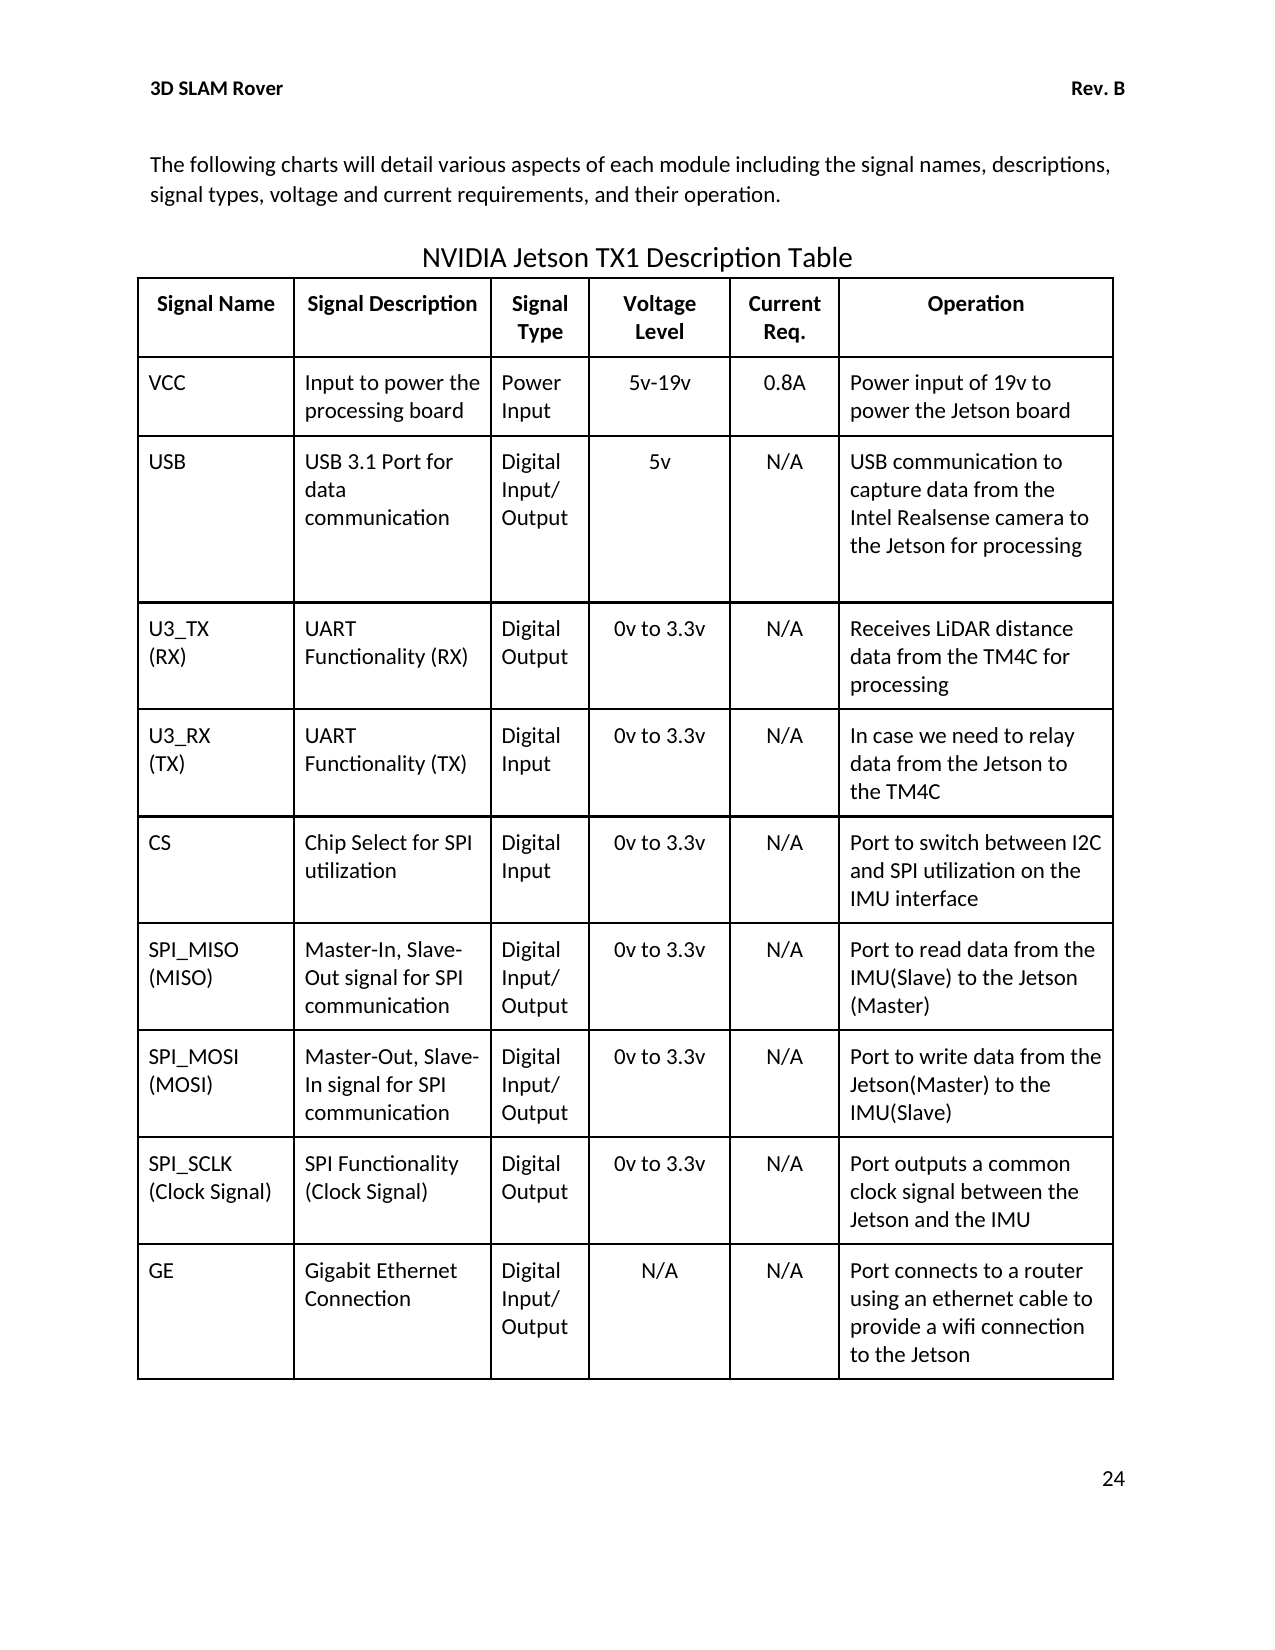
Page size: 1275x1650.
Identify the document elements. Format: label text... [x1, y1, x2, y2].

table_cell N/A [731, 1138, 838, 1243]
table_cell SPI_MOSI (MOSI) [139, 1031, 293, 1136]
table_cell CS [139, 818, 293, 922]
text The following charts will detail various aspects of each module including the signal names, descriptions, signal types, voltage and current requirements, and their operation. [150, 150, 1125, 208]
table_cell GE [139, 1245, 293, 1378]
table_cell N/A [731, 924, 838, 1029]
table_cell Port to switch between I2C and SPI utilization on the IMU interface [840, 818, 1112, 922]
table_cell 0v to 3.3v [590, 1031, 729, 1136]
table_header Operation [840, 279, 1112, 356]
table_cell Digital Output [492, 1138, 588, 1243]
table_cell Digital Input [492, 818, 588, 922]
table_header Current Req. [731, 279, 838, 356]
table_cell 0v to 3.3v [590, 710, 729, 815]
table_header Signal Name [139, 279, 293, 356]
table_cell 0.8A [731, 358, 838, 435]
table_cell N/A [731, 1031, 838, 1136]
table_cell Port to write data from the Jetson(Master) to the IMU(Slave) [840, 1031, 1112, 1136]
table_cell USB 3.1 Port for data communication [295, 437, 490, 601]
table_cell N/A [731, 1245, 838, 1378]
table_cell Receives LiDAR distance data from the TM4C for processing [840, 604, 1112, 708]
table_cell Master-In, Slave-Out signal for SPI communication [295, 924, 490, 1029]
table_cell U3_TX (RX) [139, 604, 293, 708]
table_cell Power Input [492, 358, 588, 435]
table_cell SPI_MISO (MISO) [139, 924, 293, 1029]
table_cell SPI Functionality (Clock Signal) [295, 1138, 490, 1243]
text NVIDIA Jetson TX1 Description Table [150, 239, 1125, 275]
table_cell 5v-19v [590, 358, 729, 435]
table_cell Digital Input [492, 710, 588, 815]
table_cell VCC [139, 358, 293, 435]
table_cell Digital Input/ Output [492, 924, 588, 1029]
table_cell N/A [590, 1245, 729, 1378]
table_cell N/A [731, 818, 838, 922]
table_cell Chip Select for SPI utilization [295, 818, 490, 922]
table_cell U3_RX (TX) [139, 710, 293, 815]
table_cell USB [139, 437, 293, 601]
table_cell Digital Input/ Output [492, 437, 588, 601]
table_cell N/A [731, 710, 838, 815]
table_cell Digital Input/ Output [492, 1245, 588, 1378]
table_cell Input to power the processing board [295, 358, 490, 435]
table_header Voltage Level [590, 279, 729, 356]
table_cell In case we need to relay data from the Jetson to the TM4C [840, 710, 1112, 815]
table_cell Digital Output [492, 604, 588, 708]
table_cell Port to read data from the IMU(Slave) to the Jetson (Master) [840, 924, 1112, 1029]
table_cell USB communication to capture data from the Intel Realsense camera to the Jetson for processing [840, 437, 1112, 601]
table_cell SPI_SCLK (Clock Signal) [139, 1138, 293, 1243]
table_cell Port connects to a router using an ethernet cable to provide a wifi connection to the Jetson [840, 1245, 1112, 1378]
table_cell Port outputs a common clock signal between the Jetson and the IMU [840, 1138, 1112, 1243]
table_cell 0v to 3.3v [590, 604, 729, 708]
table_cell Master-Out, Slave-In signal for SPI communication [295, 1031, 490, 1136]
table_header Signal Type [492, 279, 588, 356]
table_cell Gigabit Ethernet Connection [295, 1245, 490, 1378]
table_cell UART Functionality (TX) [295, 710, 490, 815]
table_cell Digital Input/ Output [492, 1031, 588, 1136]
table_cell N/A [731, 604, 838, 708]
table_header Signal Description [295, 279, 490, 356]
table_cell 0v to 3.3v [590, 818, 729, 922]
table_cell N/A [731, 437, 838, 601]
table_cell 0v to 3.3v [590, 1138, 729, 1243]
table_cell 5v [590, 437, 729, 601]
table_cell UART Functionality (RX) [295, 604, 490, 708]
table_cell Power input of 19v to power the Jetson board [840, 358, 1112, 435]
table_cell 0v to 3.3v [590, 924, 729, 1029]
